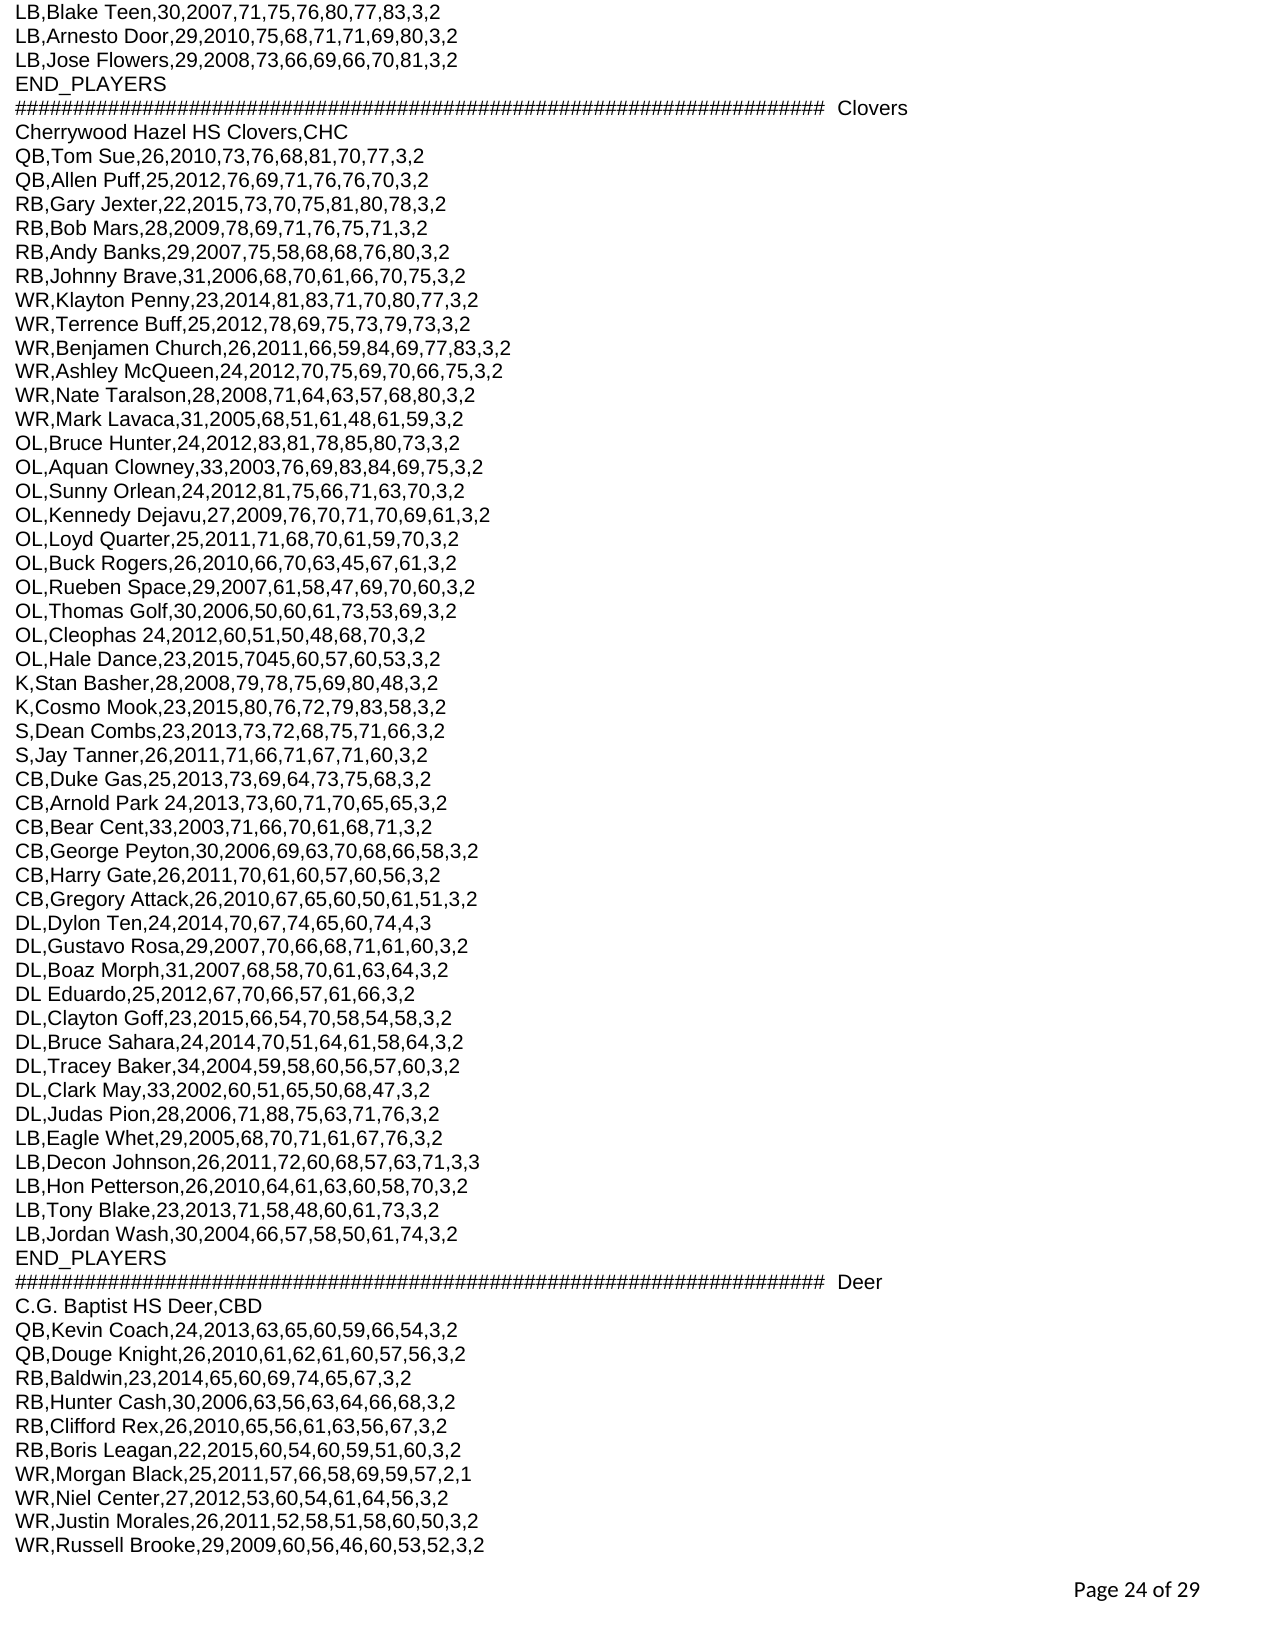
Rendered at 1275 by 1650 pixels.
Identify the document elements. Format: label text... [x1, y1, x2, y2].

text LB,Tony Blake,23,2013,71,58,48,60,61,73,3,2 [15, 1198, 1200, 1222]
text CB,Duke Gas,25,2013,73,69,64,73,75,68,3,2 [15, 767, 1200, 791]
text ###################################################################### Deer [15, 1270, 1200, 1294]
text CB,Harry Gate,26,2011,70,61,60,57,60,56,3,2 [15, 862, 1200, 886]
text DL Eduardo,25,2012,67,70,66,57,61,66,3,2 [15, 982, 1200, 1006]
text OL,Cleophas 24,2012,60,51,50,48,68,70,3,2 [15, 623, 1200, 647]
text OL,Buck Rogers,26,2010,66,70,63,45,67,61,3,2 [15, 551, 1200, 575]
text DL,Gustavo Rosa,29,2007,70,66,68,71,61,60,3,2 [15, 934, 1200, 958]
text QB,Douge Knight,26,2010,61,62,61,60,57,56,3,2 [15, 1342, 1200, 1366]
text DL,Clark May,33,2002,60,51,65,50,68,47,3,2 [15, 1078, 1200, 1102]
text WR,Terrence Buff,25,2012,78,69,75,73,79,73,3,2 [15, 311, 1200, 335]
text DL,Tracey Baker,34,2004,59,58,60,56,57,60,3,2 [15, 1054, 1200, 1078]
text WR,Mark Lavaca,31,2005,68,51,61,48,61,59,3,2 [15, 407, 1200, 431]
text LB,Arnesto Door,29,2010,75,68,71,71,69,80,3,2 [15, 24, 1200, 48]
text OL,Aquan Clowney,33,2003,76,69,83,84,69,75,3,2 [15, 455, 1200, 479]
text LB,Decon Johnson,26,2011,72,60,68,57,63,71,3,3 [15, 1150, 1200, 1174]
text LB,Hon Petterson,26,2010,64,61,63,60,58,70,3,2 [15, 1174, 1200, 1198]
text CB,George Peyton,30,2006,69,63,70,68,66,58,3,2 [15, 838, 1200, 862]
text RB,Baldwin,23,2014,65,60,69,74,65,67,3,2 [15, 1366, 1200, 1389]
text WR,Benjamen Church,26,2011,66,59,84,69,77,83,3,2 [15, 335, 1200, 359]
text WR,Justin Morales,26,2011,52,58,51,58,60,50,3,2 [15, 1509, 1200, 1533]
text DL,Boaz Morph,31,2007,68,58,70,61,63,64,3,2 [15, 958, 1200, 982]
text DL,Clayton Goff,23,2015,66,54,70,58,54,58,3,2 [15, 1006, 1200, 1030]
text CB,Arnold Park 24,2013,73,60,71,70,65,65,3,2 [15, 791, 1200, 814]
text LB,Jose Flowers,29,2008,73,66,69,66,70,81,3,2 [15, 48, 1200, 72]
text LB,Jordan Wash,30,2004,66,57,58,50,61,74,3,2 [15, 1222, 1200, 1246]
text END_PLAYERS [15, 72, 1200, 96]
text DL,Bruce Sahara,24,2014,70,51,64,61,58,64,3,2 [15, 1030, 1200, 1054]
text WR,Morgan Black,25,2011,57,66,58,69,59,57,2,1 [15, 1461, 1200, 1485]
text OL,Sunny Orlean,24,2012,81,75,66,71,63,70,3,2 [15, 479, 1200, 503]
text RB,Bob Mars,28,2009,78,69,71,76,75,71,3,2 [15, 216, 1200, 239]
text CB,Gregory Attack,26,2010,67,65,60,50,61,51,3,2 [15, 886, 1200, 910]
text RB,Gary Jexter,22,2015,73,70,75,81,80,78,3,2 [15, 192, 1200, 216]
text WR,Ashley McQueen,24,2012,70,75,69,70,66,75,3,2 [15, 359, 1200, 383]
text LB,Blake Teen,30,2007,71,75,76,80,77,83,3,2 [15, 0, 1200, 24]
text DL,Judas Pion,28,2006,71,88,75,63,71,76,3,2 [15, 1102, 1200, 1126]
text RB,Andy Banks,29,2007,75,58,68,68,76,80,3,2 [15, 239, 1200, 263]
text S,Dean Combs,23,2013,73,72,68,75,71,66,3,2 [15, 719, 1200, 743]
text WR,Nate Taralson,28,2008,71,64,63,57,68,80,3,2 [15, 383, 1200, 407]
text RB,Hunter Cash,30,2006,63,56,63,64,66,68,3,2 [15, 1389, 1200, 1413]
text WR,Niel Center,27,2012,53,60,54,61,64,56,3,2 [15, 1485, 1200, 1509]
text RB,Boris Leagan,22,2015,60,54,60,59,51,60,3,2 [15, 1437, 1200, 1461]
text CB,Bear Cent,33,2003,71,66,70,61,68,71,3,2 [15, 814, 1200, 838]
text OL,Thomas Golf,30,2006,50,60,61,73,53,69,3,2 [15, 599, 1200, 623]
text WR,Russell Brooke,29,2009,60,56,46,60,53,52,3,2 [15, 1533, 1200, 1557]
text QB,Kevin Coach,24,2013,63,65,60,59,66,54,3,2 [15, 1318, 1200, 1342]
text Cherrywood Hazel HS Clovers,CHC [15, 120, 1200, 144]
text END_PLAYERS [15, 1246, 1200, 1270]
text OL,Rueben Space,29,2007,61,58,47,69,70,60,3,2 [15, 575, 1200, 599]
text OL,Bruce Hunter,24,2012,83,81,78,85,80,73,3,2 [15, 431, 1200, 455]
text WR,Klayton Penny,23,2014,81,83,71,70,80,77,3,2 [15, 287, 1200, 311]
text RB,Clifford Rex,26,2010,65,56,61,63,56,67,3,2 [15, 1413, 1200, 1437]
text RB,Johnny Brave,31,2006,68,70,61,66,70,75,3,2 [15, 263, 1200, 287]
text OL,Kennedy Dejavu,27,2009,76,70,71,70,69,61,3,2 [15, 503, 1200, 527]
text ###################################################################### Clovers [15, 96, 1200, 120]
text OL,Hale Dance,23,2015,7045,60,57,60,53,3,2 [15, 647, 1200, 671]
text DL,Dylon Ten,24,2014,70,67,74,65,60,74,4,3 [15, 910, 1200, 934]
text C.G. Baptist HS Deer,CBD [15, 1294, 1200, 1318]
text LB,Eagle Whet,29,2005,68,70,71,61,67,76,3,2 [15, 1126, 1200, 1150]
text K,Cosmo Mook,23,2015,80,76,72,79,83,58,3,2 [15, 695, 1200, 719]
text K,Stan Basher,28,2008,79,78,75,69,80,48,3,2 [15, 671, 1200, 695]
text S,Jay Tanner,26,2011,71,66,71,67,71,60,3,2 [15, 743, 1200, 767]
text QB,Allen Puff,25,2012,76,69,71,76,76,70,3,2 [15, 168, 1200, 192]
text OL,Loyd Quarter,25,2011,71,68,70,61,59,70,3,2 [15, 527, 1200, 551]
text QB,Tom Sue,26,2010,73,76,68,81,70,77,3,2 [15, 144, 1200, 168]
